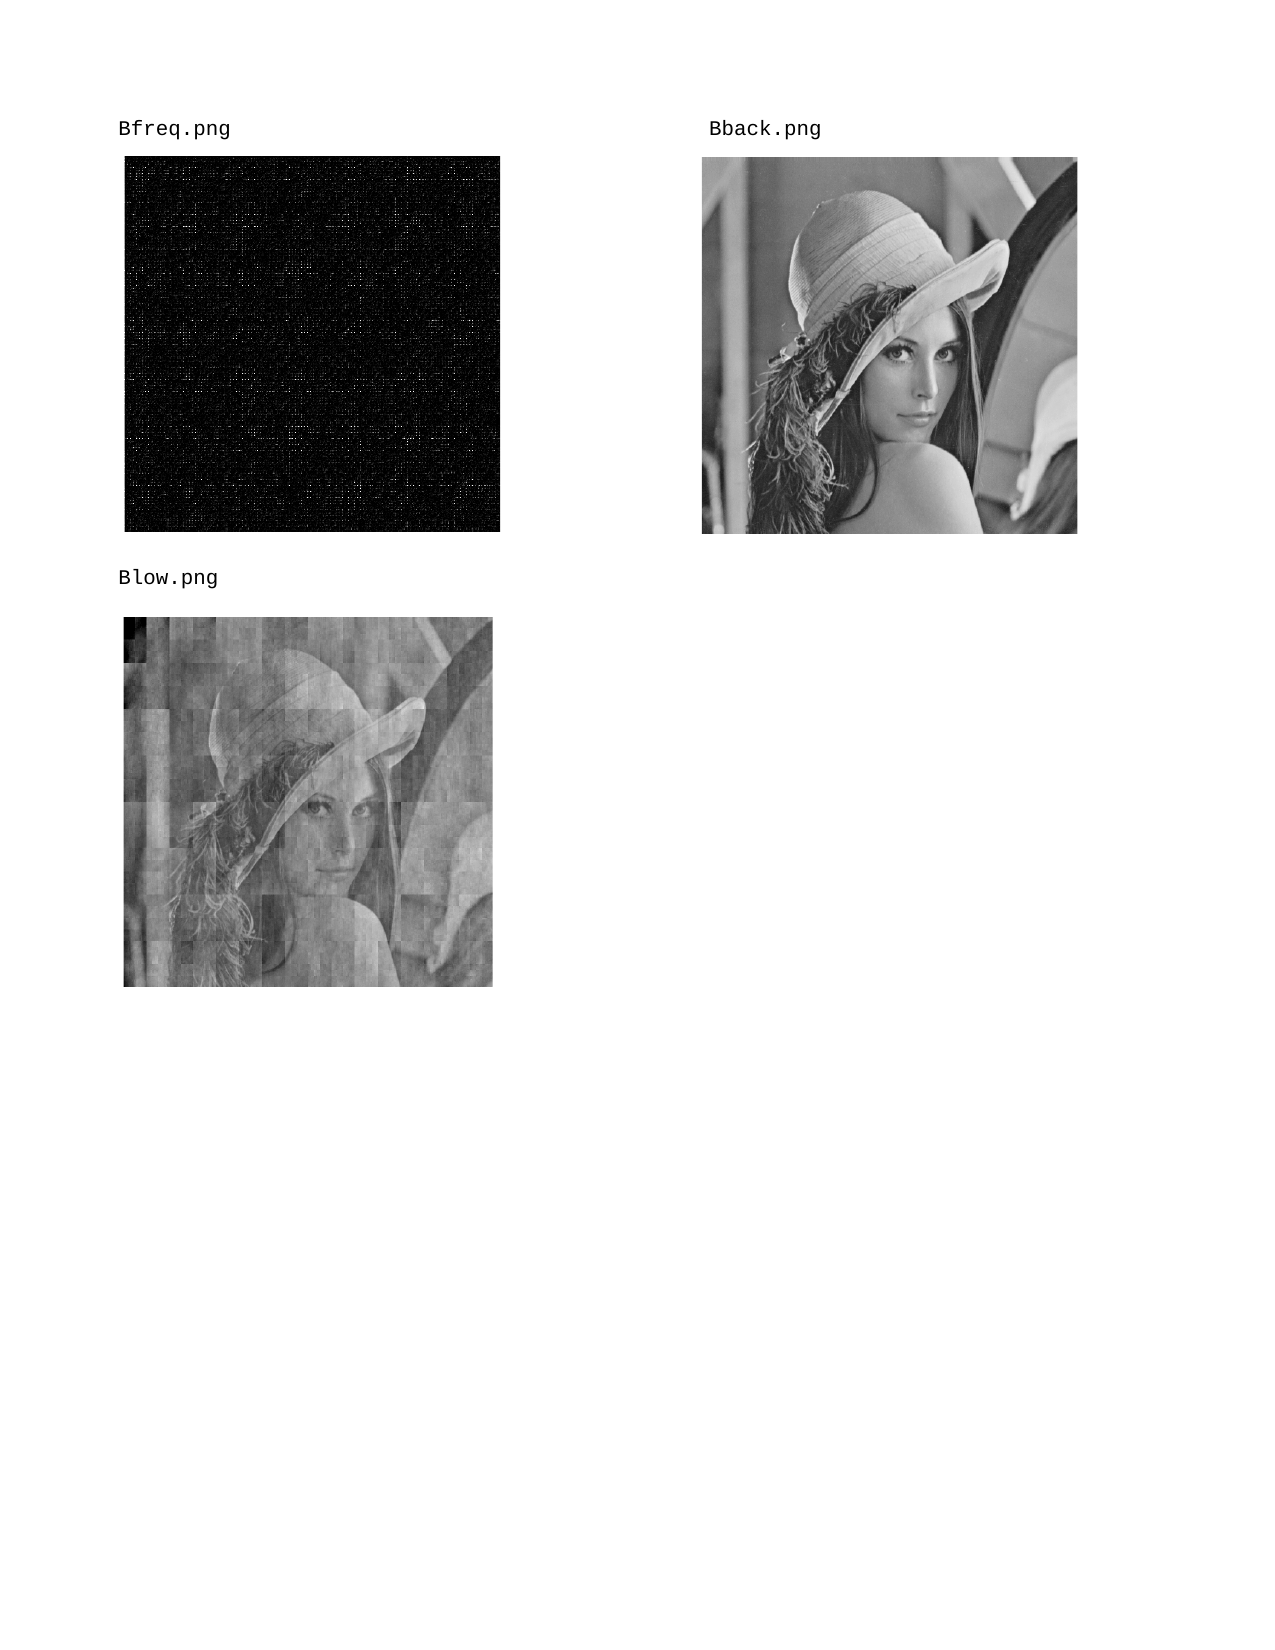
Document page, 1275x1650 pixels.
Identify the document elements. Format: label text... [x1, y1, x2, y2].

picture [701, 157, 1078, 534]
text Bfreq.png Bback.png [118, 118, 1157, 142]
text Blow.png [118, 567, 1157, 591]
picture [123, 617, 493, 987]
picture [124, 156, 501, 532]
